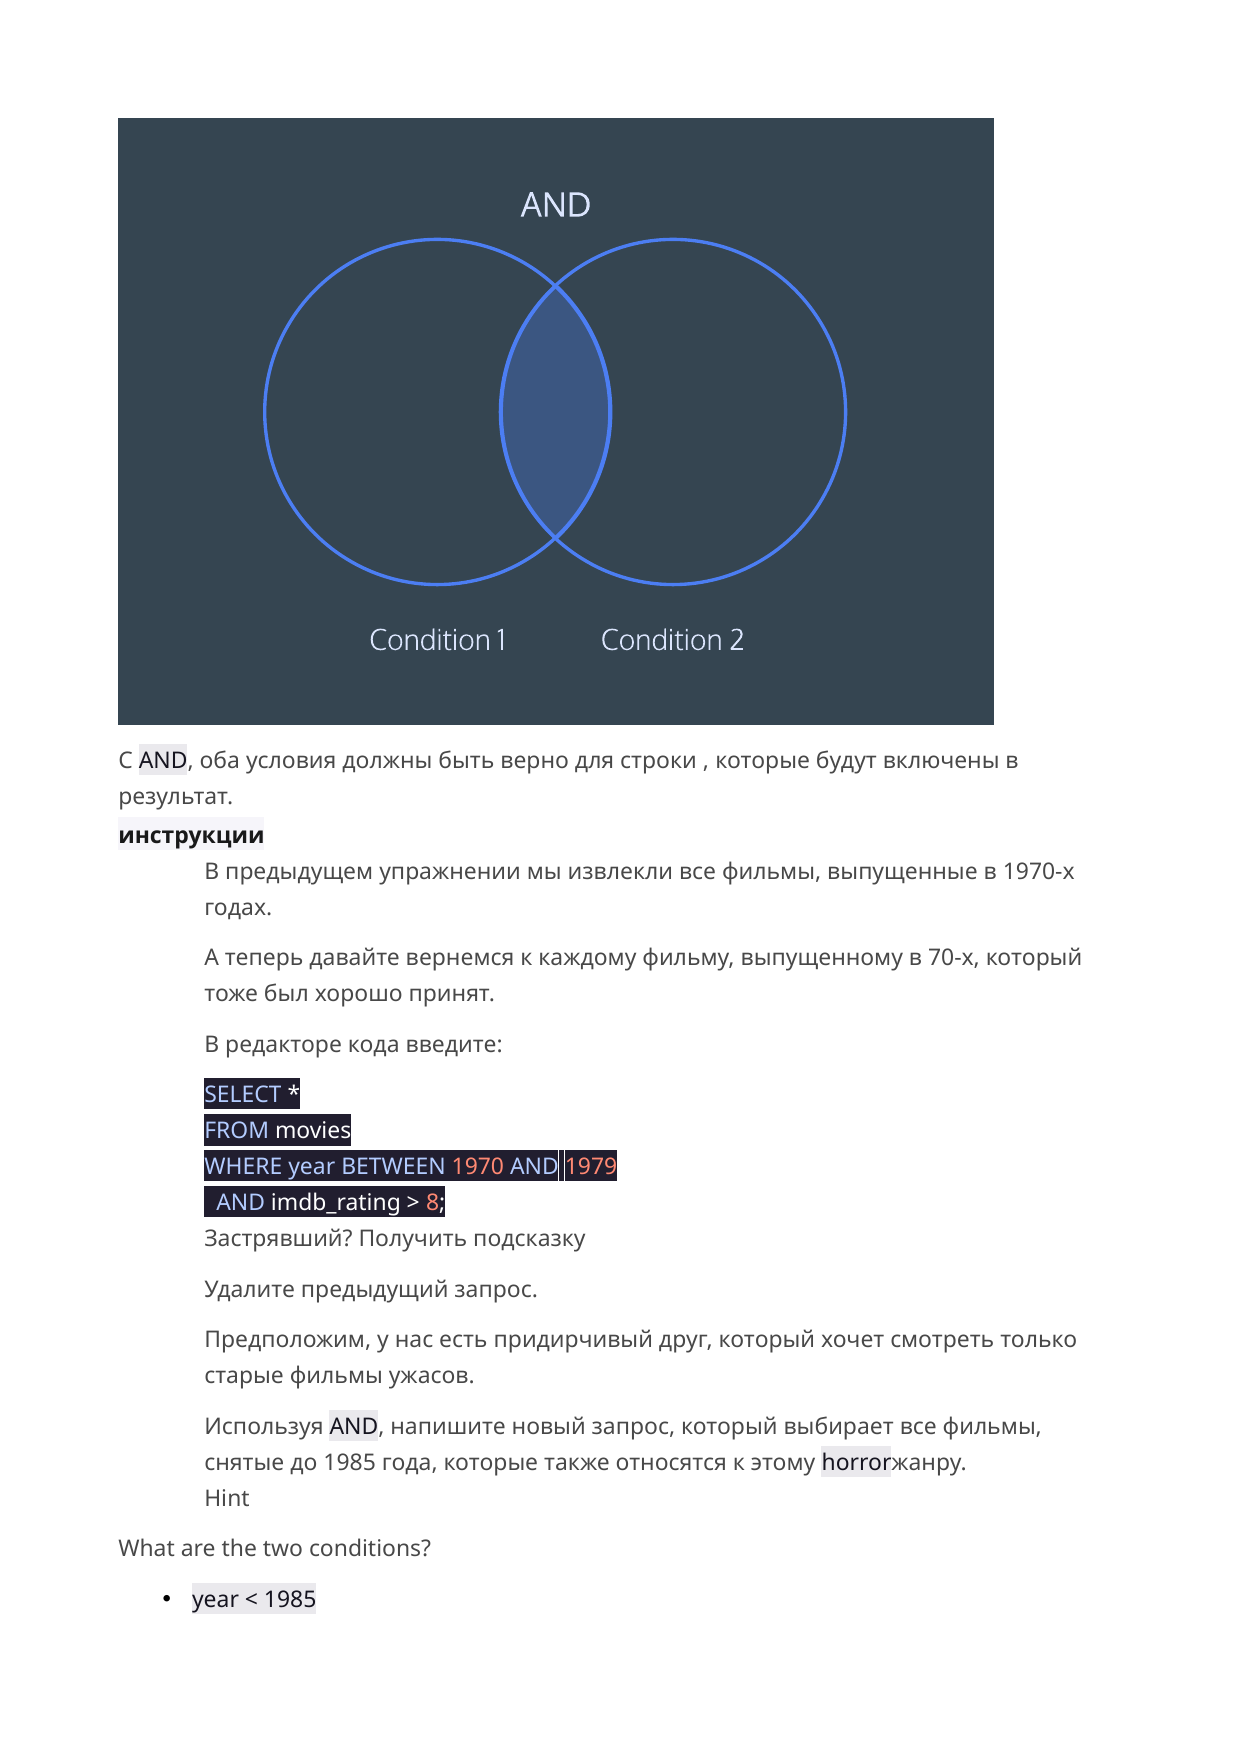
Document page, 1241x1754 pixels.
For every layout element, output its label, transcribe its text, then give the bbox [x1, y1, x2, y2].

text В предыдущем упражнении мы извлекли все фильмы, выпущенные в 1970-х годах. [204, 855, 1122, 922]
text С AND, оба условия должны быть верно для строки , которые будут включены в результат. [118, 744, 1122, 811]
text Удалите предыдущий запрос. [204, 1273, 1122, 1304]
list year < 1985 [162, 1582, 1122, 1614]
text Hint [204, 1481, 1122, 1513]
text FROM movies [204, 1114, 1122, 1146]
text В редакторе кода введите: [204, 1028, 1122, 1059]
text SELECT * [204, 1078, 1122, 1109]
subtitle инструкции [118, 816, 1122, 850]
text AND imdb_rating > 8; [204, 1186, 1122, 1217]
text А теперь давайте вернемся к каждому фильму, выпущенному в 70-х, который тоже был хорошо принят. [204, 941, 1122, 1008]
text Застрявший? Получить подсказку [204, 1222, 1122, 1253]
text What are the two conditions? [118, 1532, 1122, 1563]
text WHERE year BETWEEN 1970 AND 1979 [204, 1150, 1122, 1181]
text Используя AND, напишите новый запрос, который выбирает все фильмы, снятые до 1985 года, которые также относятся к этому horrorжанру. [204, 1409, 1122, 1477]
text Предположим, у нас есть придирчивый друг, который хочет смотреть только старые фильмы ужасов. [204, 1323, 1122, 1390]
